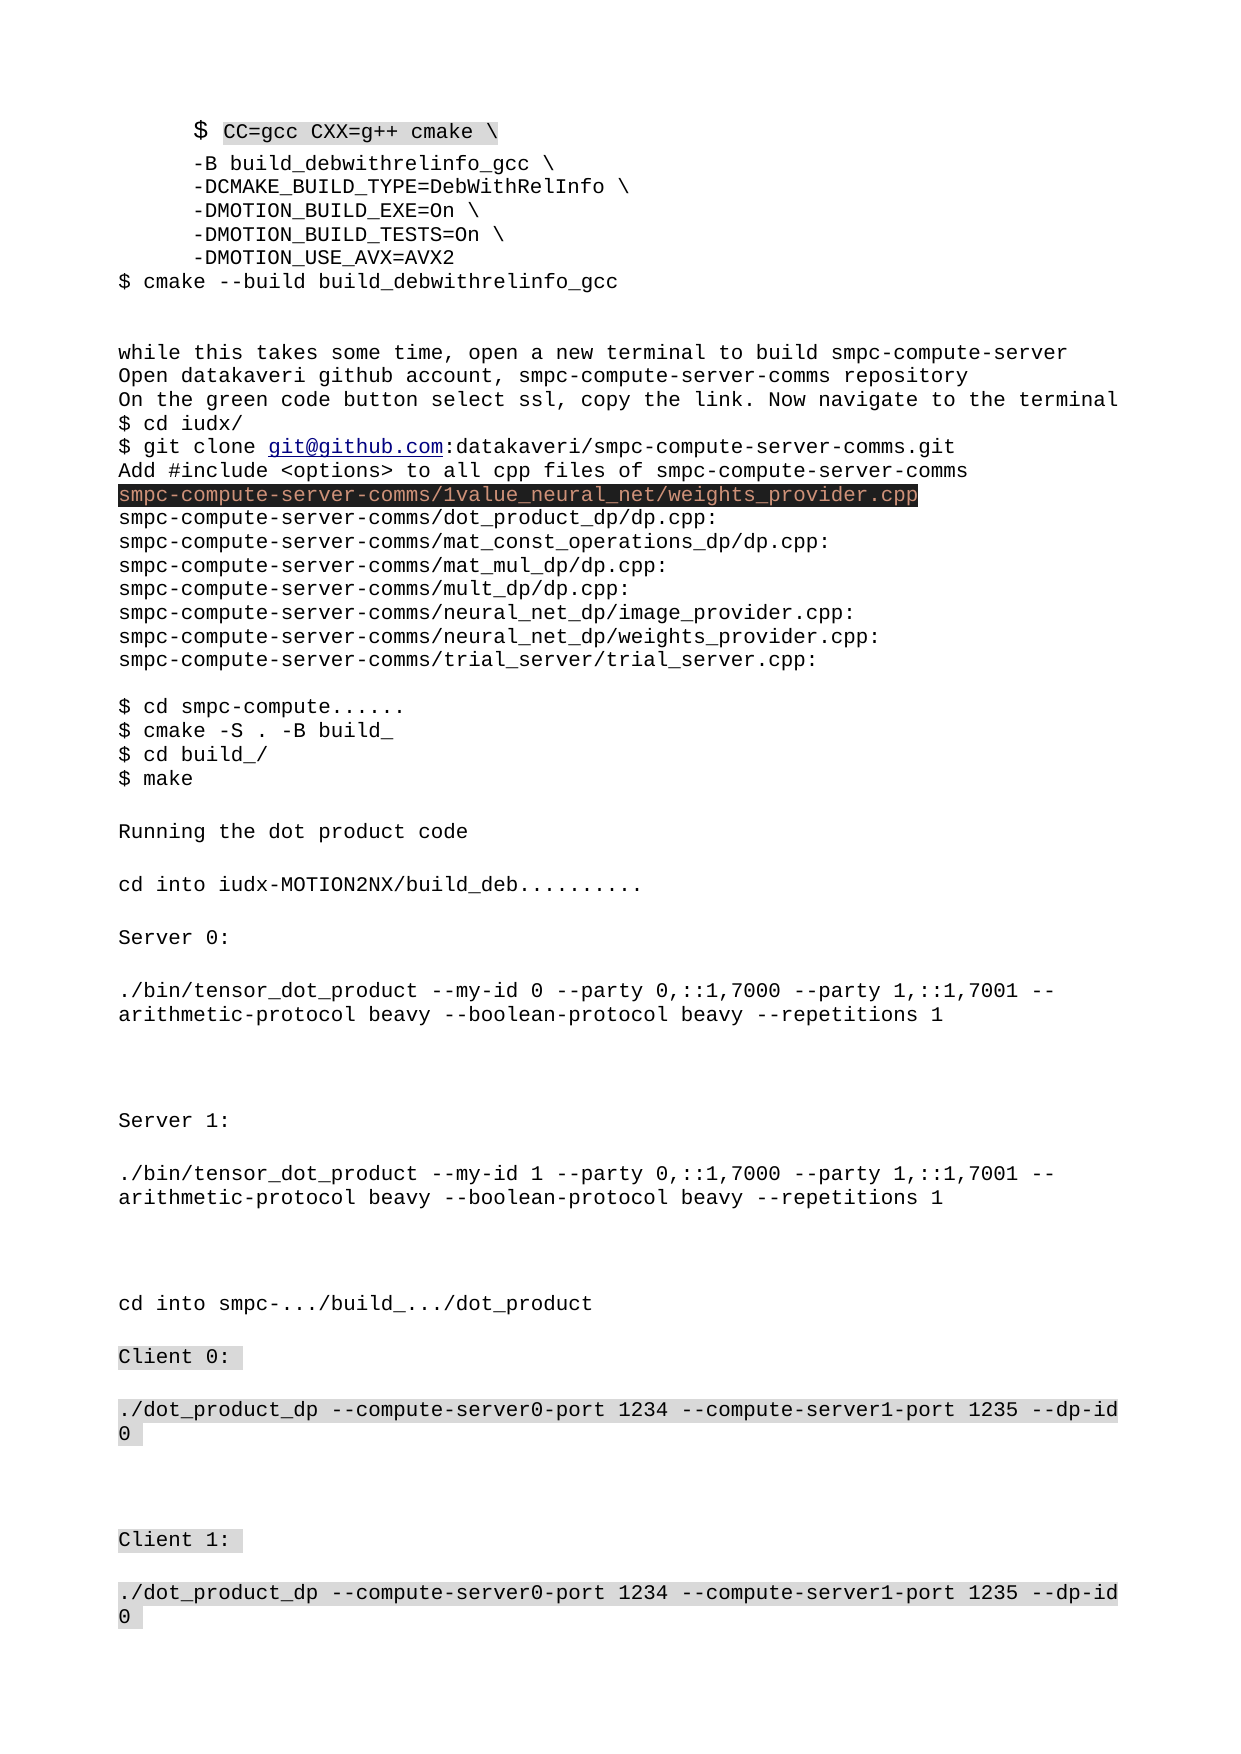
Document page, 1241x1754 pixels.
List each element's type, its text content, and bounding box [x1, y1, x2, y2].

text smpc-compute-server-comms/1value_neural_net/weights_provider.cpp [118, 484, 1122, 507]
text $ cd build_/ [118, 744, 1122, 767]
text Add #include <options> to all cpp files of smpc-compute-server-comms [118, 460, 1122, 484]
text $ cd iudx/ [118, 413, 1122, 436]
text Open datakaveri github account, smpc-compute-server-comms repository [118, 366, 1122, 389]
text $ CC=gcc CXX=g++ cmake \ [193, 118, 1122, 146]
text smpc-compute-server-comms/trial_server/trial_server.cpp: [118, 649, 1122, 673]
text Client 1: [118, 1529, 1122, 1553]
text cd into smpc-.../build_.../dot_product [118, 1293, 1122, 1317]
text $ cmake -S . -B build_ [118, 720, 1122, 744]
text -DMOTION_USE_AVX=AVX2 [118, 247, 1122, 271]
text Server 1: [118, 1110, 1122, 1133]
text ./bin/tensor_dot_product --my-id 1 --party 0,::1,7000 --party 1,::1,7001 --arithmetic-protocol beavy --boolean-protocol beavy --repetitions 1 [118, 1163, 1122, 1210]
text smpc-compute-server-comms/mat_const_operations_dp/dp.cpp: [118, 531, 1122, 555]
text $ make [118, 767, 1122, 791]
text smpc-compute-server-comms/neural_net_dp/weights_provider.cpp: [118, 626, 1122, 649]
text -DMOTION_BUILD_EXE=On \ [118, 200, 1122, 224]
text $ git clone git@github.com:datakaveri/smpc-compute-server-comms.git [118, 436, 1122, 460]
text -B build_debwithrelinfo_gcc \ [118, 153, 1122, 176]
text smpc-compute-server-comms/dot_product_dp/dp.cpp: [118, 507, 1122, 531]
text -DCMAKE_BUILD_TYPE=DebWithRelInfo \ [118, 176, 1122, 200]
text Running the dot product code [118, 821, 1122, 844]
text while this takes some time, open a new terminal to build smpc-compute-server [118, 342, 1122, 366]
text ./dot_product_dp --compute-server0-port 1234 --compute-server1-port 1235 --dp-id 0 [118, 1399, 1122, 1446]
text $ cd smpc-compute...... [118, 697, 1122, 720]
text cd into iudx-MOTION2NX/build_deb.......... [118, 874, 1122, 897]
text ./bin/tensor_dot_product --my-id 0 --party 0,::1,7000 --party 1,::1,7001 --arithmetic-protocol beavy --boolean-protocol beavy --repetitions 1 [118, 980, 1122, 1027]
text $ cmake --build build_debwithrelinfo_gcc [118, 271, 1122, 294]
text Server 0: [118, 927, 1122, 951]
text Client 0: [118, 1346, 1122, 1370]
text On the green code button select ssl, copy the link. Now navigate to the terminal [118, 389, 1122, 413]
text -DMOTION_BUILD_TESTS=On \ [118, 224, 1122, 247]
text smpc-compute-server-comms/neural_net_dp/image_provider.cpp: [118, 602, 1122, 626]
text smpc-compute-server-comms/mat_mul_dp/dp.cpp: [118, 555, 1122, 578]
text smpc-compute-server-comms/mult_dp/dp.cpp: [118, 578, 1122, 602]
text ./dot_product_dp --compute-server0-port 1234 --compute-server1-port 1235 --dp-id 0 [118, 1582, 1122, 1629]
